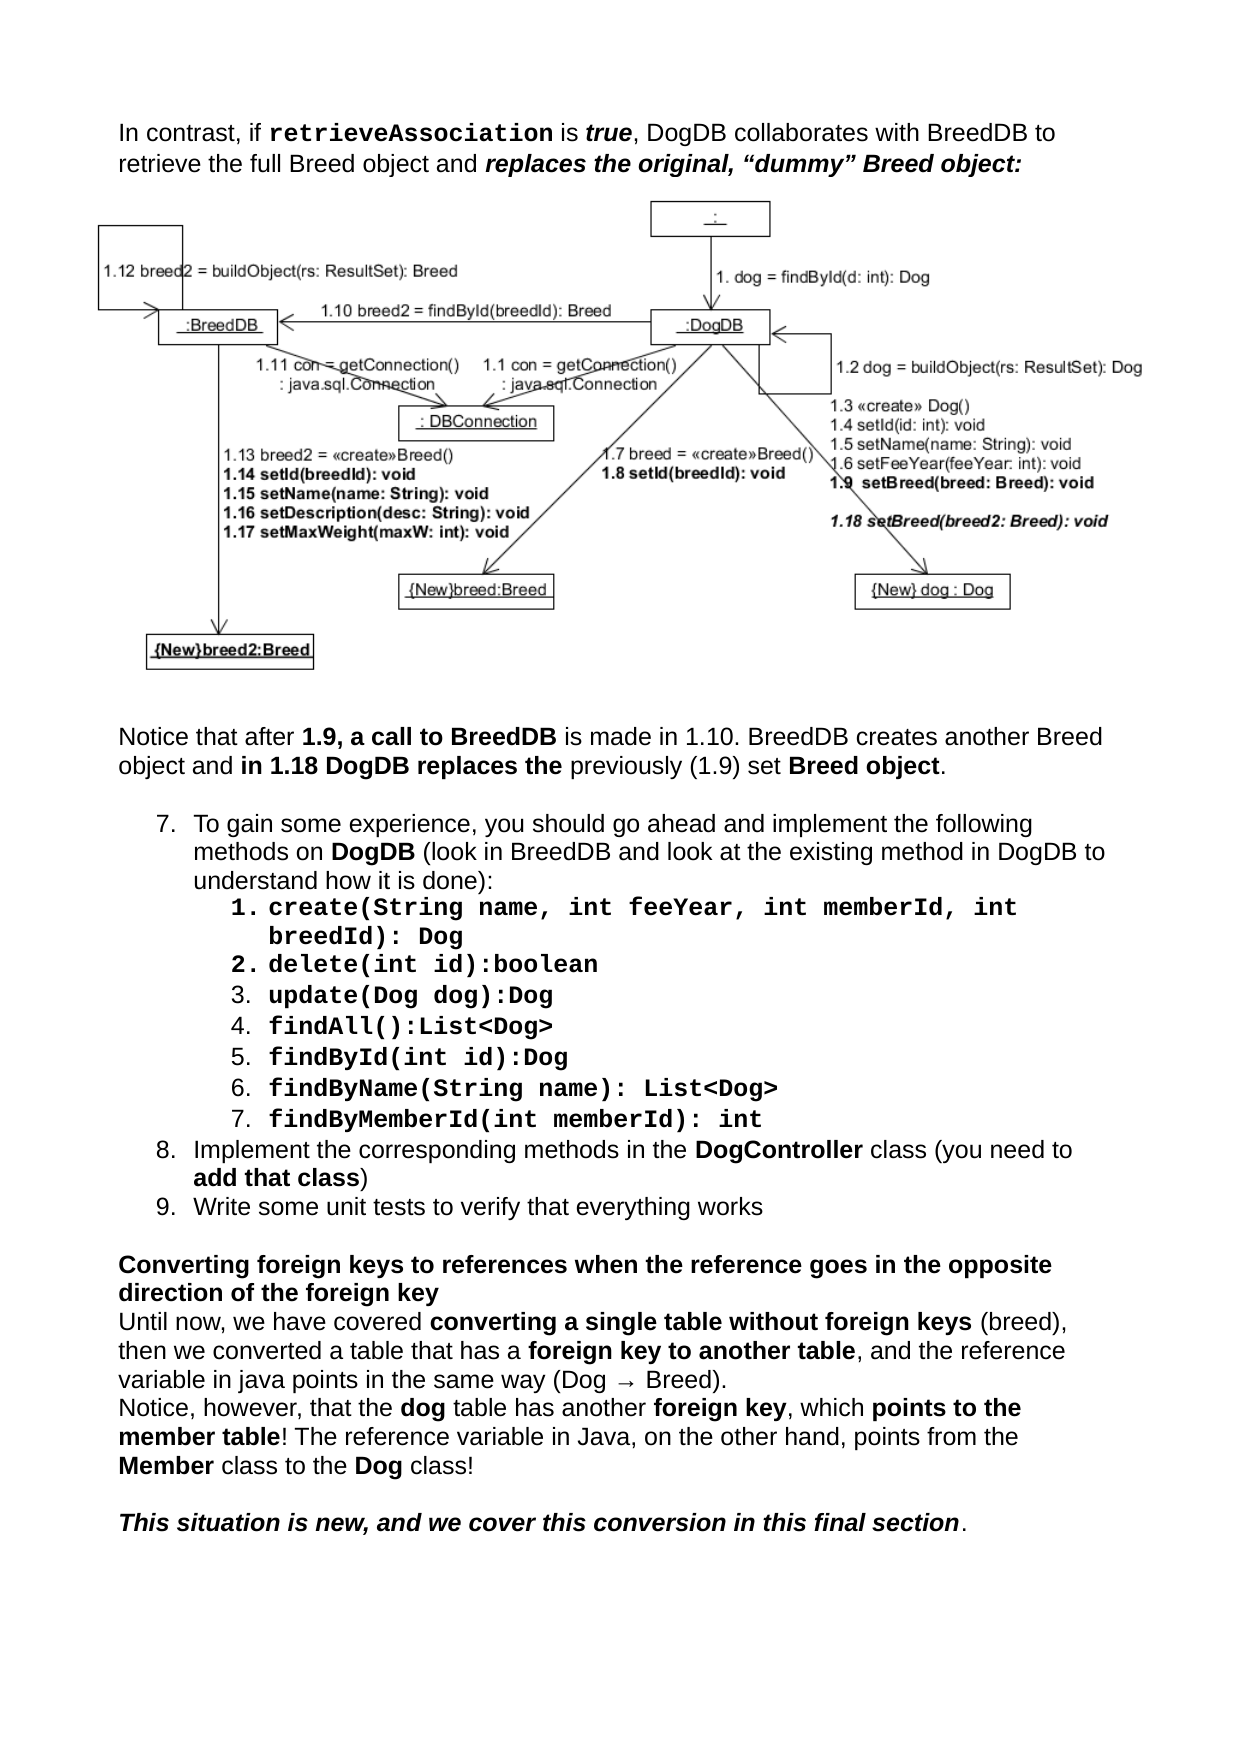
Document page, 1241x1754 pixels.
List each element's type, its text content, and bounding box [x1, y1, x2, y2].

text This situation is new, and we cover this conversion in this final section. [118, 1508, 1122, 1537]
text In contrast, if retrieveAssociation is true, DogDB collaborates with BreedDB to retrieve the full Breed object and replaces the original, “dummy” Breed object: [118, 118, 1122, 177]
list Write some unit tests to verify that everything works [156, 1192, 1122, 1221]
list create(String name, int feeYear, int memberId, int breedId): Dog [231, 895, 1122, 952]
text Converting foreign keys to references when the reference goes in the opposite direction of the foreign key [118, 1249, 1122, 1307]
picture [62, 177, 1178, 694]
list update(Dog dog):Dog [231, 980, 1122, 1011]
text Until now, we have covered converting a single table without foreign keys (breed), then we converted a table that has a foreign key to another table, and the reference variable in java points in the same way (Dog → Breed). [118, 1307, 1122, 1393]
list Implement the corresponding methods in the DogController class (you need to add that class) [156, 1134, 1122, 1192]
list findAll():List<Dog> [231, 1011, 1122, 1042]
list delete(int id):boolean [231, 952, 1122, 980]
text Notice, however, that the dog table has another foreign key, which points to the member table! The reference variable in Java, on the other hand, points from the Member class to the Dog class! [118, 1393, 1122, 1479]
list findByName(String name): List<Dog> [231, 1073, 1122, 1104]
list findById(int id):Dog [231, 1042, 1122, 1073]
list findByMemberId(int memberId): int [231, 1104, 1122, 1134]
list To gain some experience, you should go ahead and implement the following methods on DogDB (look in BreedDB and look at the existing method in DogDB to understand how it is done): [156, 809, 1122, 895]
text Notice that after 1.9, a call to BreedDB is made in 1.10. BreedDB creates another Breed object and in 1.18 DogDB replaces the previously (1.9) set Breed object. [118, 722, 1122, 780]
